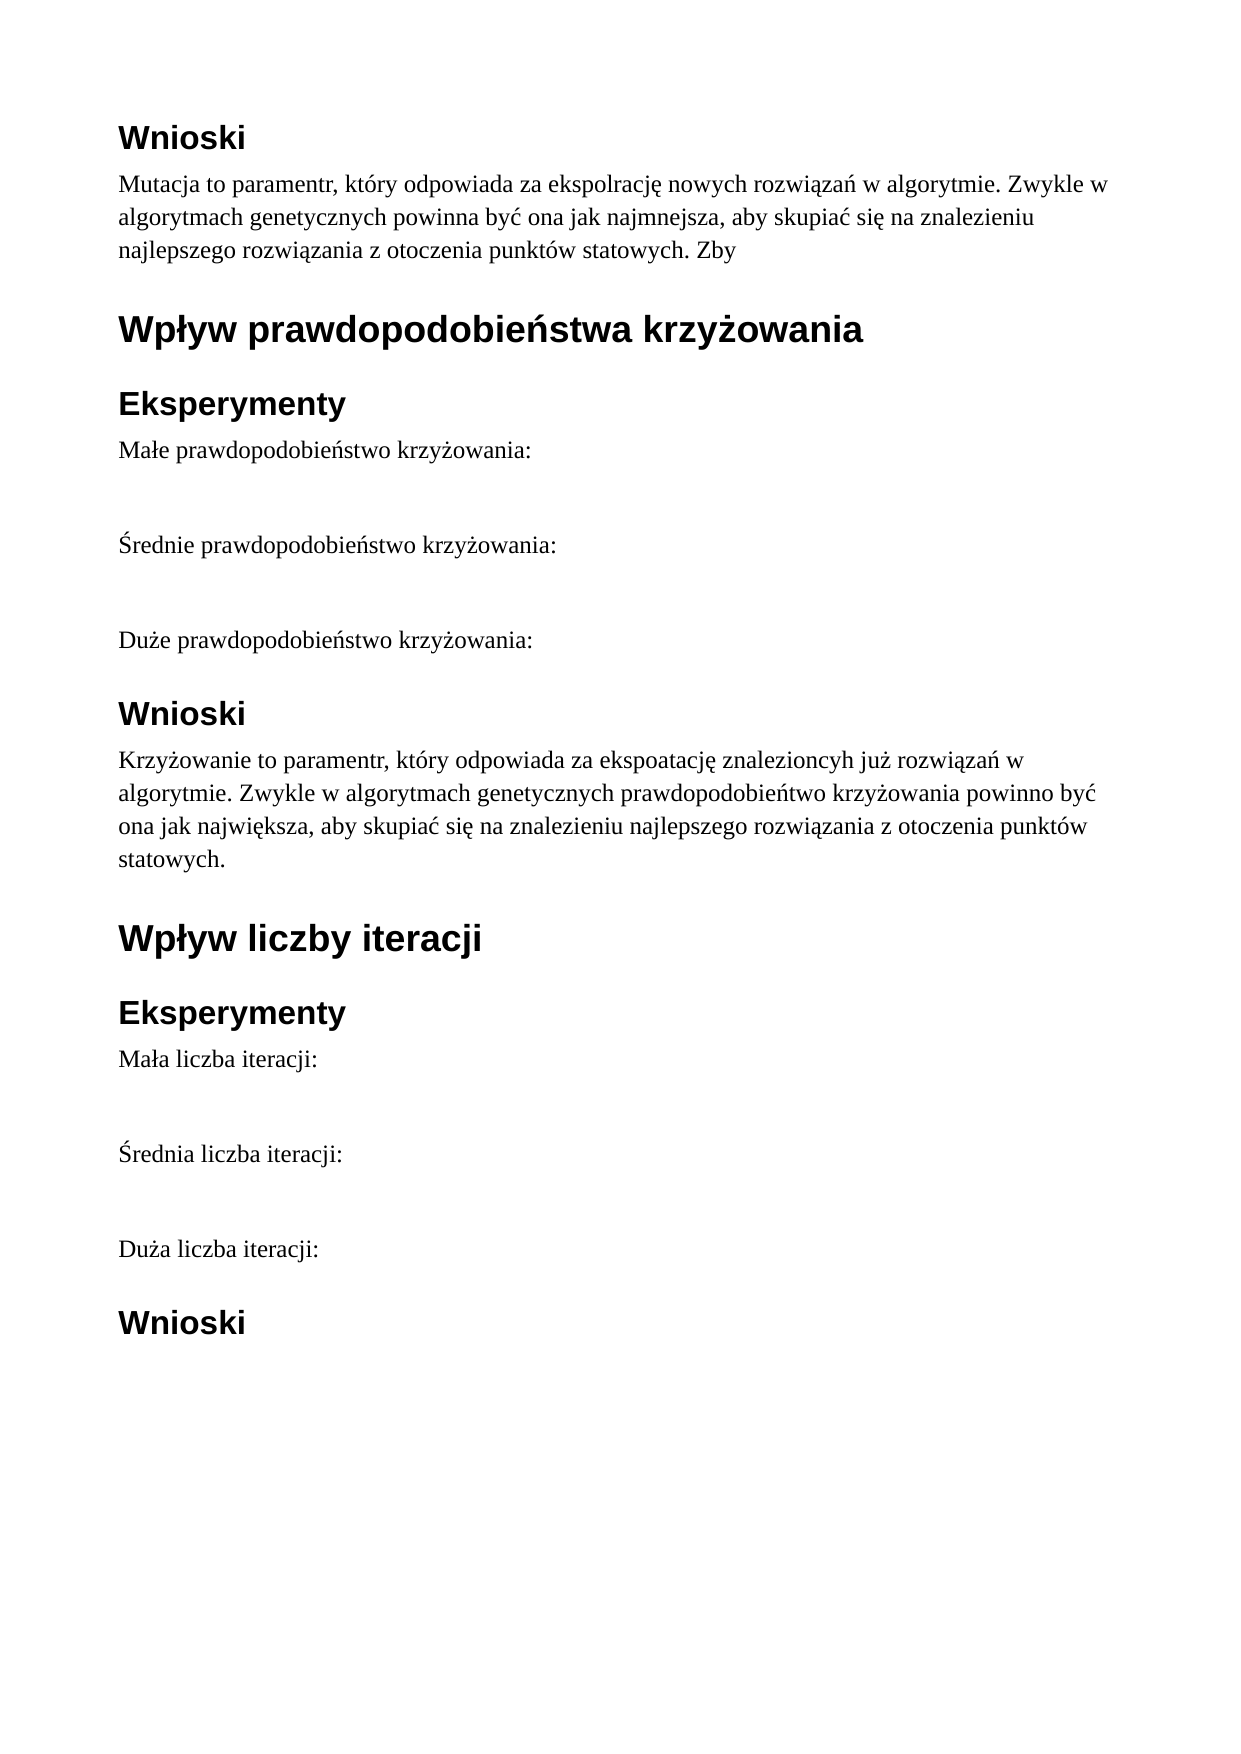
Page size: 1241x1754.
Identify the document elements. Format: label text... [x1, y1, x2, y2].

text Duże prawdopodobieństwo krzyżowania: [118, 626, 1122, 654]
text Mutacja to paramentr, który odpowiada za ekspolrację nowych rozwiązań w algorytmie. Zwykle w algorytmach genetycznych powinna być ona jak najmnejsza, aby skupiać się na znalezieniu najlepszego rozwiązania z otoczenia punktów statowych. Zby [118, 169, 1122, 264]
subtitle Wpływ liczby iteracji [118, 917, 1122, 960]
text Średnia liczba iteracji: [118, 1139, 1122, 1168]
subtitle Eksperymenty [118, 993, 1122, 1031]
text Małe prawdopodobieństwo krzyżowania: [118, 435, 1122, 464]
text Duża liczba iteracji: [118, 1234, 1122, 1263]
subtitle Wnioski [118, 694, 1122, 732]
subtitle Wpływ prawdopodobieństwa krzyżowania [118, 308, 1122, 351]
subtitle Wnioski [118, 1303, 1122, 1341]
subtitle Eksperymenty [118, 384, 1122, 423]
text Krzyżowanie to paramentr, który odpowiada za ekspoatację znalezioncyh już rozwiązań w algorytmie. Zwykle w algorytmach genetycznych prawdopodobieńtwo krzyżowania powinno być ona jak największa, aby skupiać się na znalezieniu najlepszego rozwiązania z otoczenia punktów statowych. [118, 745, 1122, 873]
text Średnie prawdopodobieństwo krzyżowania: [118, 530, 1122, 559]
text Mała liczba iteracji: [118, 1044, 1122, 1073]
subtitle Wnioski [118, 118, 1122, 157]
